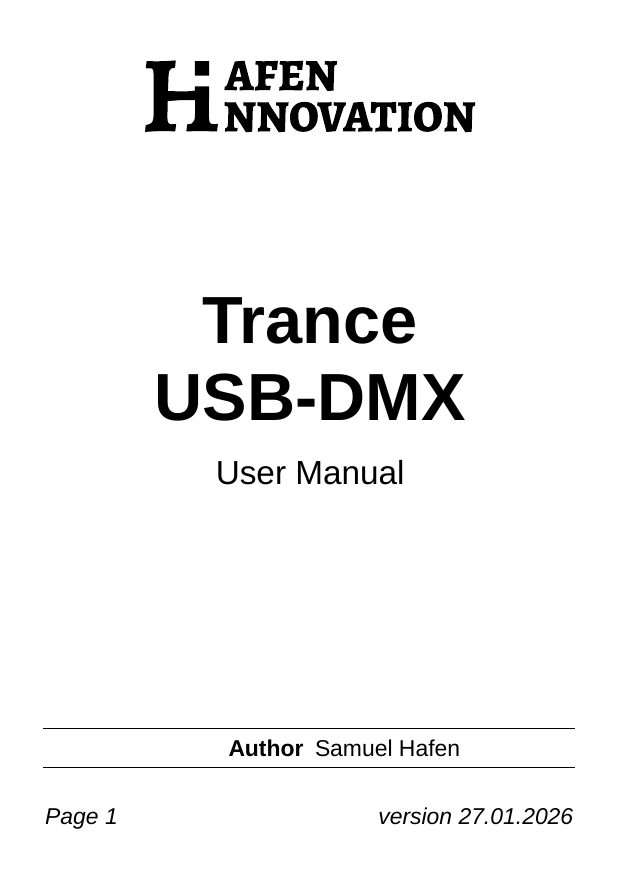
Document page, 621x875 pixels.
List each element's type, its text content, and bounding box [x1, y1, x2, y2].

subtitle User Manual [45, 453, 575, 491]
title Trance USB-DMX [45, 281, 575, 434]
table_header Author [43, 729, 309, 767]
table_header Samuel Hafen [309, 729, 575, 767]
